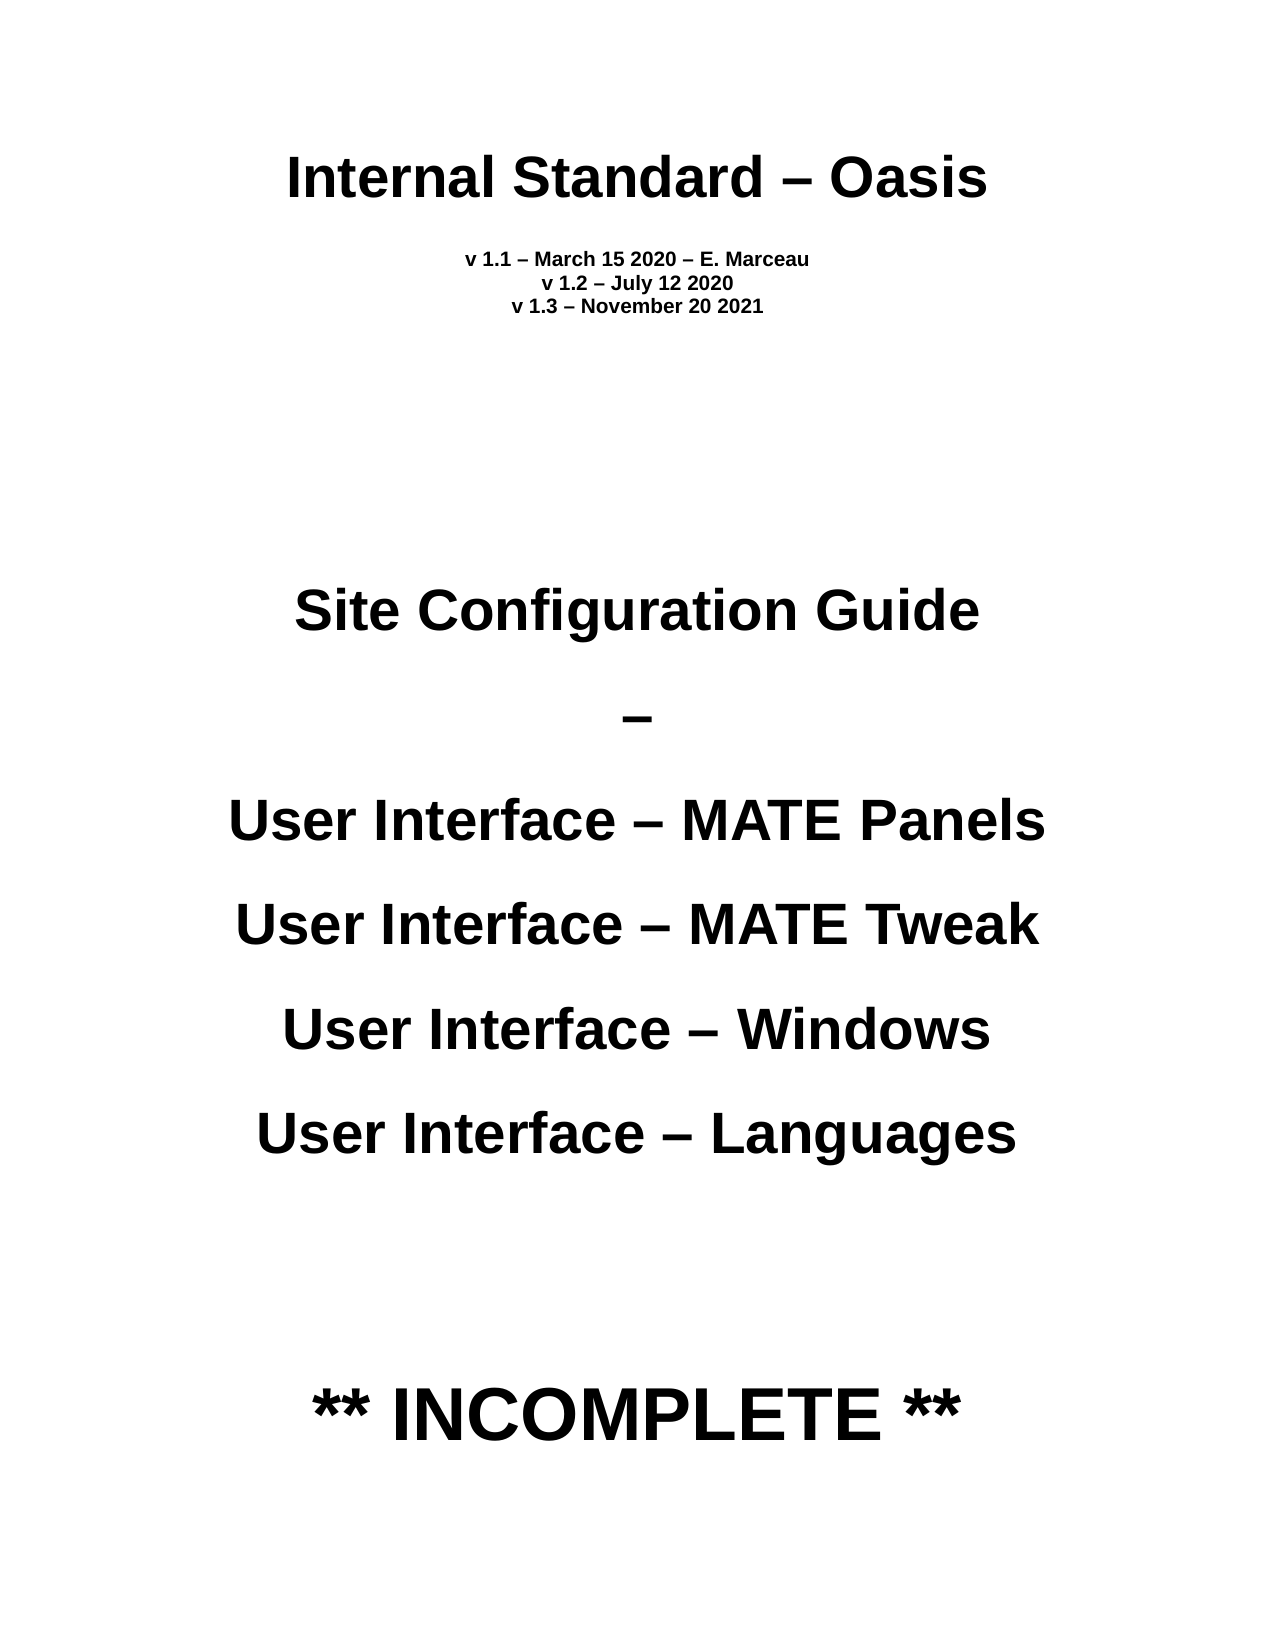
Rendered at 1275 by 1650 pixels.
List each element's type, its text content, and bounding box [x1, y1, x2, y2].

title Internal Standard – Oasis [118, 143, 1157, 210]
title Site Configuration Guide [118, 576, 1157, 643]
text ** INCOMPLETE ** [118, 1370, 1157, 1456]
text v 1.2 – July 12 2020 [118, 270, 1157, 294]
text v 1.1 – March 15 2020 – E. Marceau [118, 246, 1157, 270]
title User Interface – MATE Panels [118, 785, 1157, 852]
title User Interface – Windows [118, 994, 1157, 1061]
title – [118, 681, 1157, 748]
title User Interface – MATE Tweak [118, 890, 1157, 957]
title User Interface – Languages [118, 1099, 1157, 1166]
text v 1.3 – November 20 2021 [118, 294, 1157, 318]
